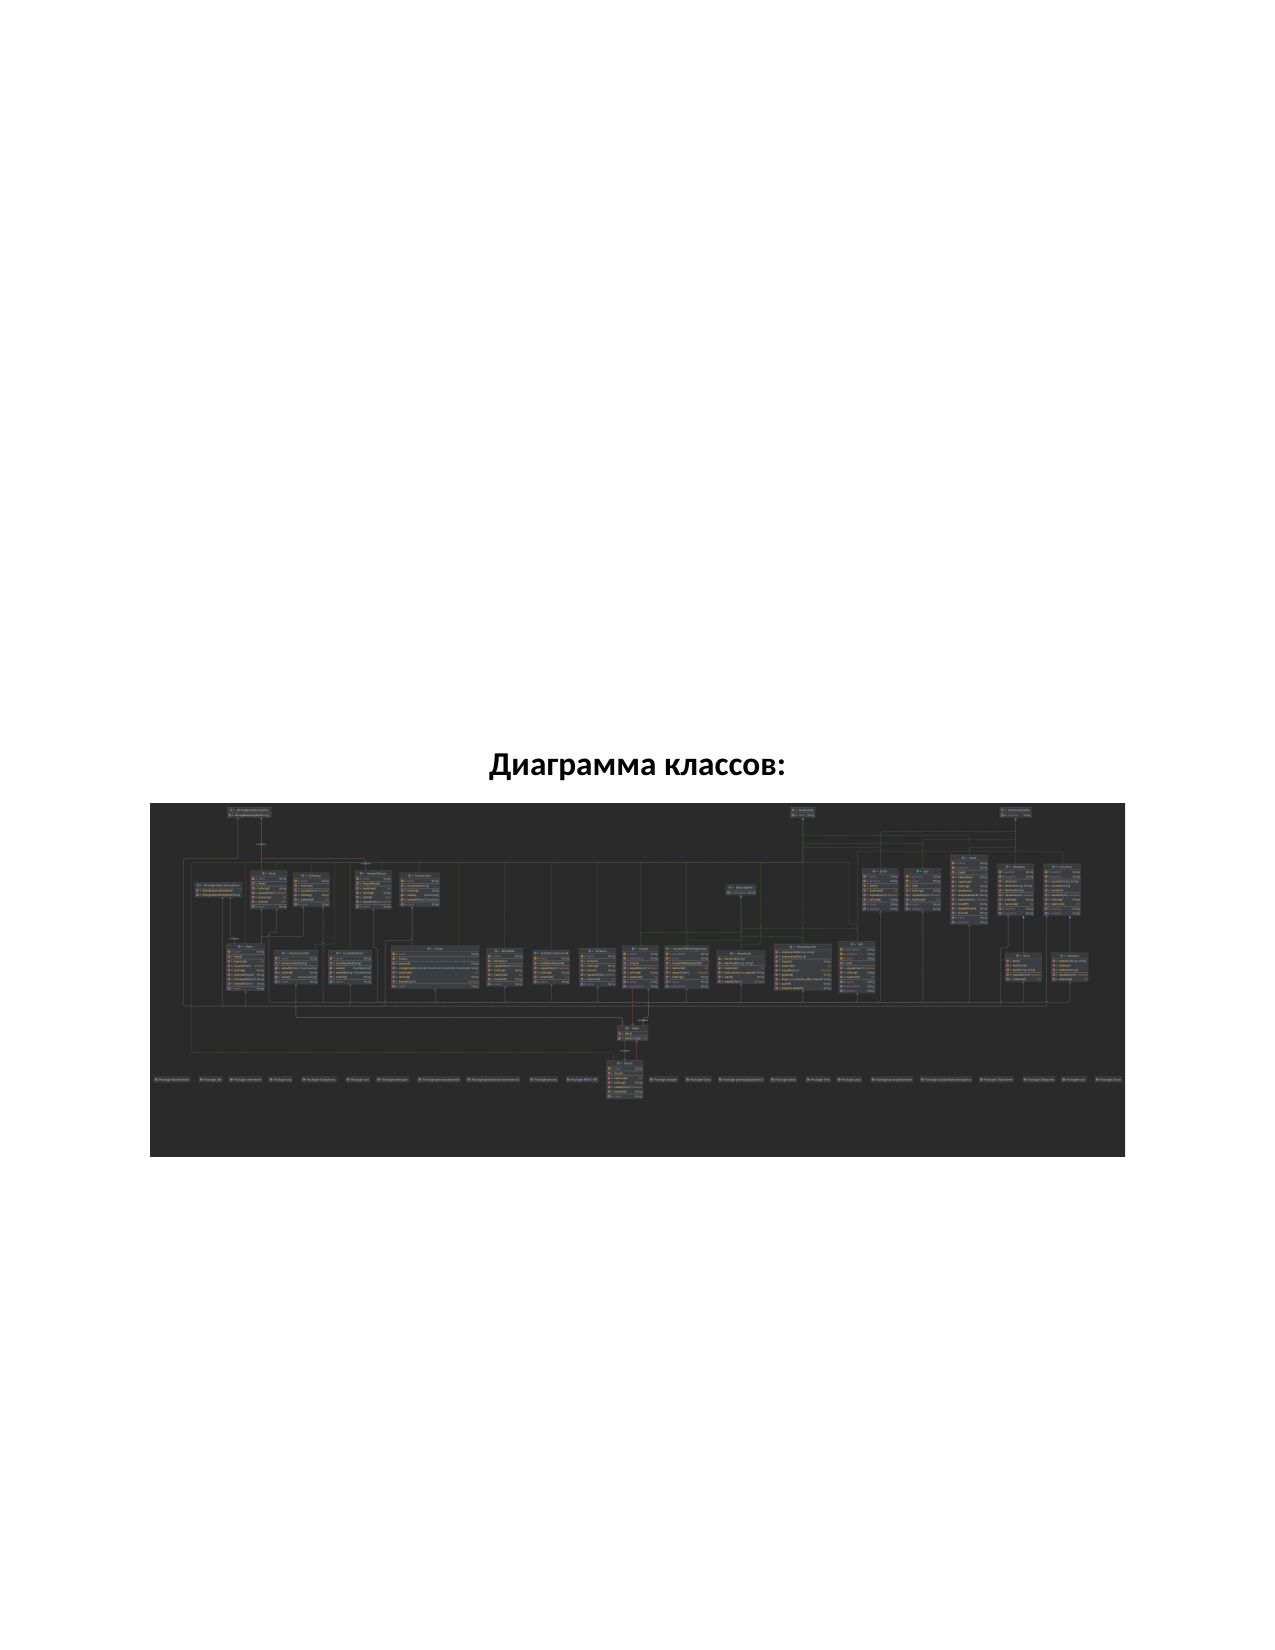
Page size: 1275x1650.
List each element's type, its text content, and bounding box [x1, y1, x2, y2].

text Диаграмма классов: [150, 742, 1125, 783]
picture [150, 803, 1125, 1157]
